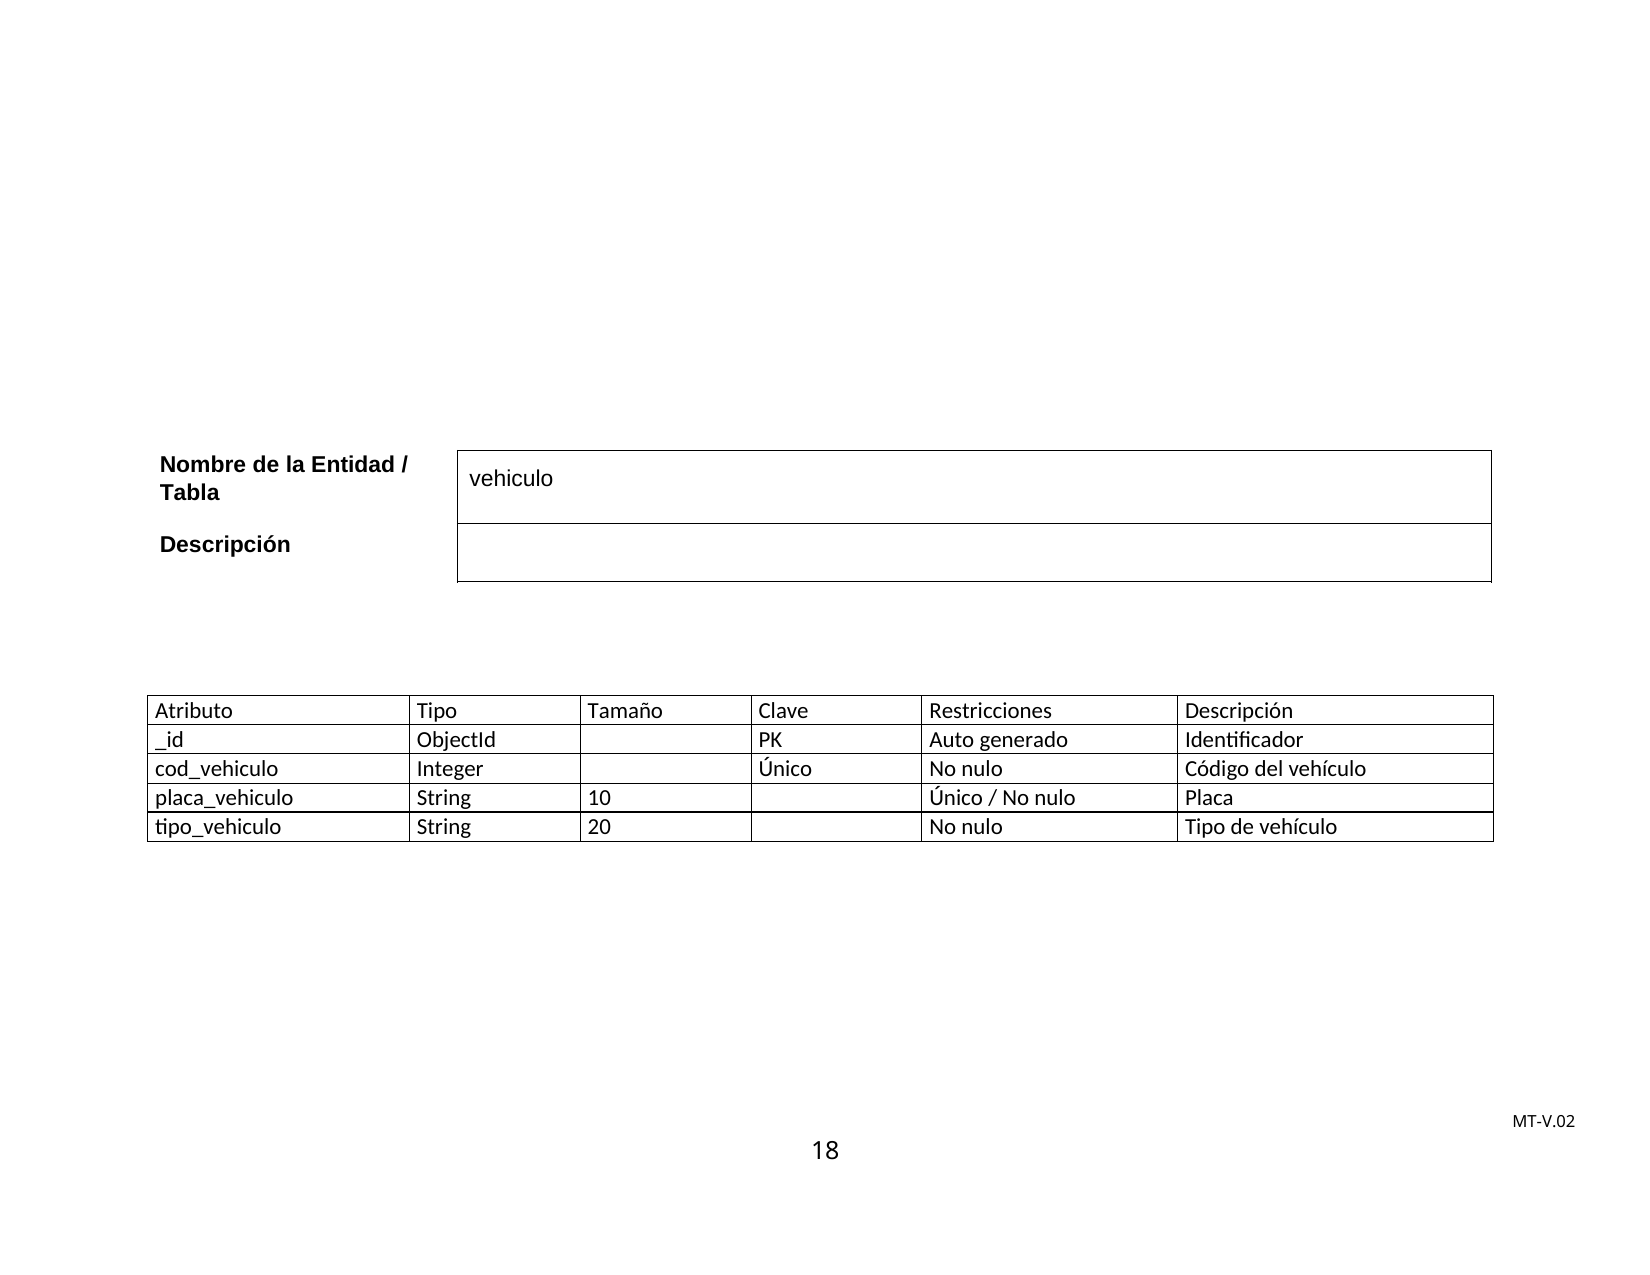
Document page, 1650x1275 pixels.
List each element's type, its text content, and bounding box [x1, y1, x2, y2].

table_header Restricciones [922, 696, 1177, 724]
table_cell Identificador [1178, 725, 1493, 753]
table_header Nombre de la Entidad / Tabla [148, 450, 457, 523]
table_cell Auto generado [922, 725, 1177, 753]
table_cell String [410, 813, 580, 841]
table_header vehiculo [458, 451, 1491, 523]
table_cell Único [752, 754, 921, 782]
table_header Tamaño [581, 696, 751, 724]
table_cell 20 [581, 813, 751, 841]
table_cell [458, 524, 1491, 581]
table_cell Integer [410, 754, 580, 782]
table_cell PK [752, 725, 921, 753]
table_cell No nulo [922, 813, 1177, 841]
table_cell [581, 725, 751, 753]
table_cell Tipo de vehículo [1178, 813, 1493, 841]
table_cell Placa [1178, 784, 1493, 811]
table_cell [581, 754, 751, 782]
table_header Atributo [148, 696, 409, 724]
table_cell [457, 582, 1491, 627]
table_cell String [410, 784, 580, 811]
table_cell ObjectId [410, 725, 580, 753]
table_cell Código del vehículo [1178, 754, 1493, 782]
table_header Clave [752, 696, 921, 724]
table_cell cod_vehiculo [148, 754, 409, 782]
table_cell Descripción [148, 523, 457, 581]
table_cell [148, 581, 457, 627]
table_header Tipo [410, 696, 580, 724]
table_cell [752, 784, 921, 811]
table_cell [752, 813, 921, 841]
table_cell _id [148, 725, 409, 753]
table_cell 10 [581, 784, 751, 811]
table_header Descripción [1178, 696, 1493, 724]
table_cell placa_vehiculo [148, 784, 409, 811]
table_cell Único / No nulo [922, 784, 1177, 811]
table_cell No nulo [922, 754, 1177, 782]
table_cell tipo_vehiculo [148, 813, 409, 841]
